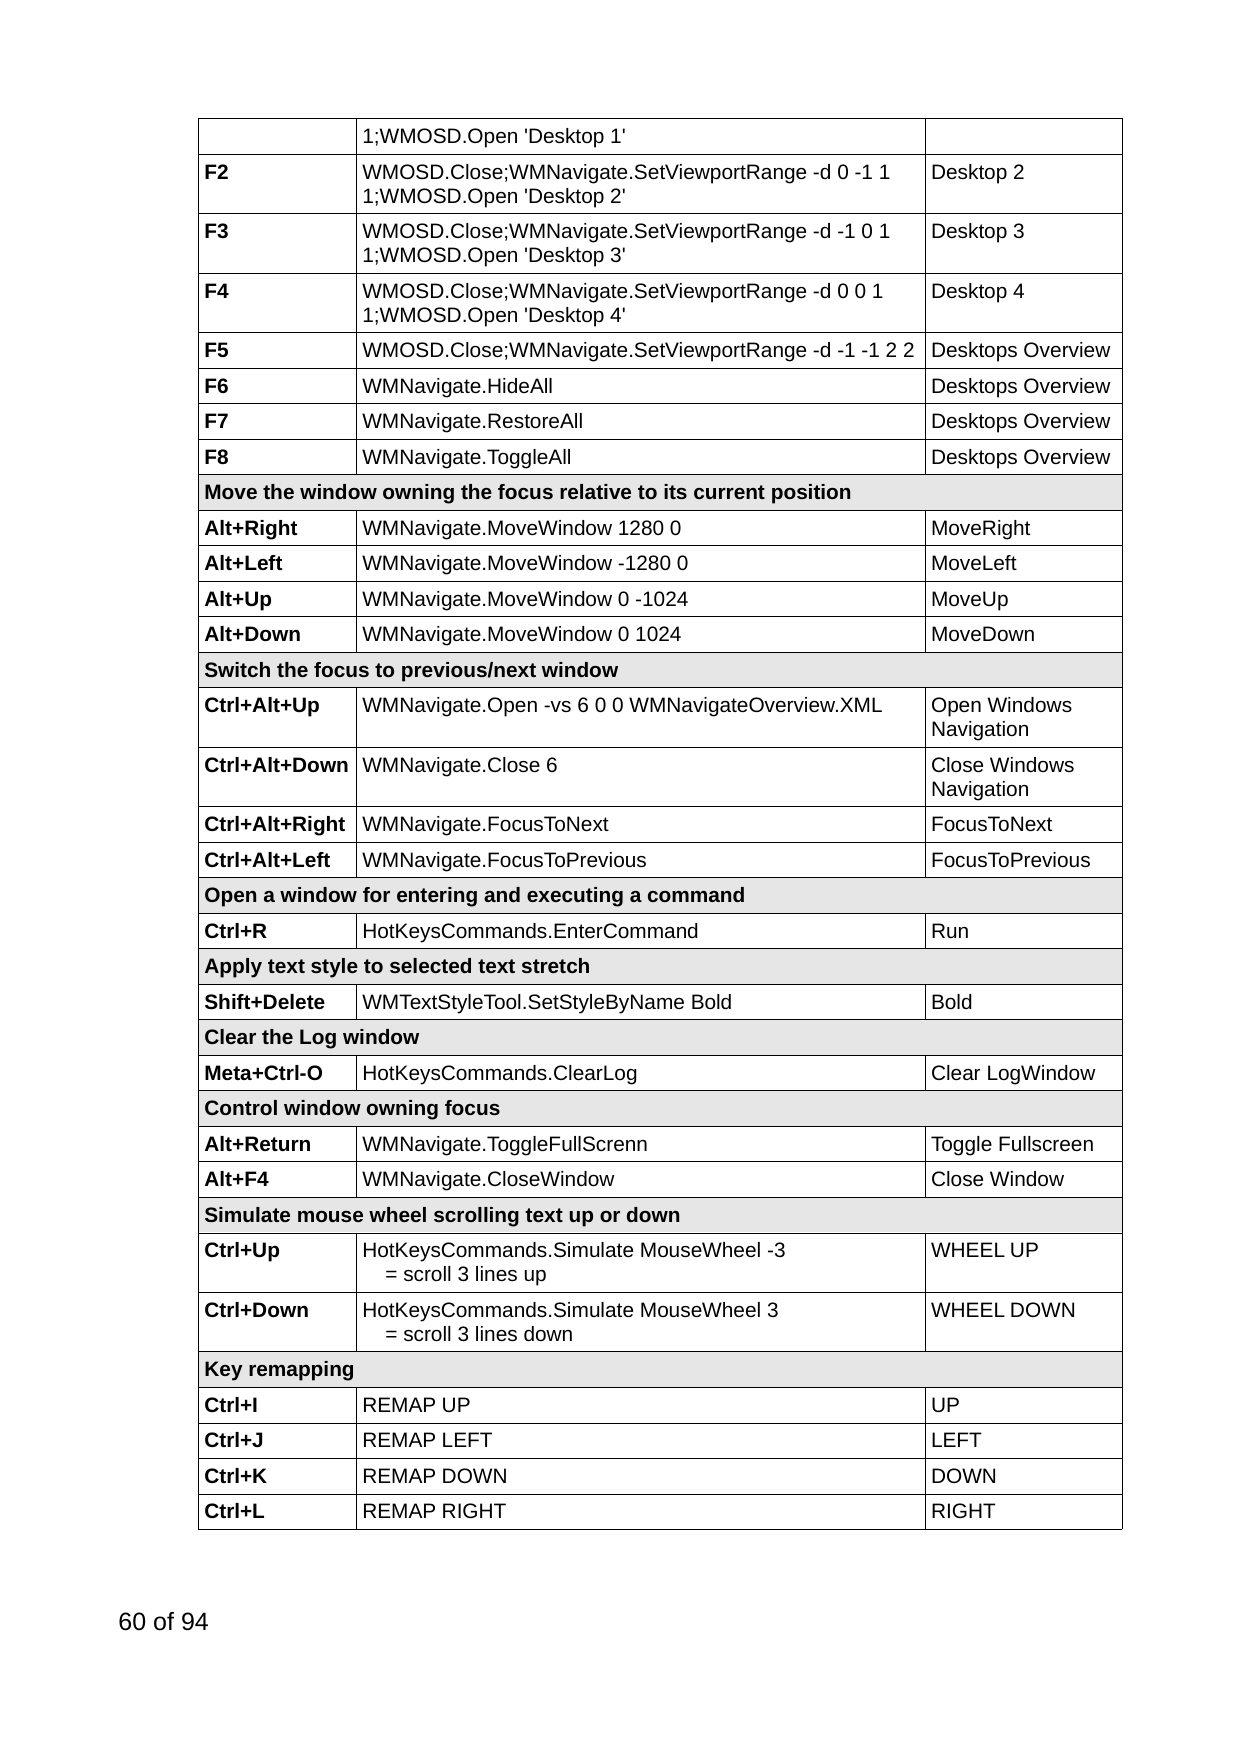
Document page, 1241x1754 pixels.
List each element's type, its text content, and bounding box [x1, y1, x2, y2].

table_cell F6 [199, 369, 356, 403]
table_cell Close Window [926, 1162, 1122, 1197]
table_cell F7 [199, 404, 356, 439]
table_cell [199, 119, 356, 154]
table_cell Ctrl+Alt+Up [199, 688, 356, 747]
table_cell Move the window owning the focus relative to its current position [199, 475, 1122, 510]
table_cell DOWN [926, 1459, 1122, 1493]
table_cell Ctrl+Alt+Down [199, 748, 356, 806]
table_cell Alt+Left [199, 546, 356, 581]
table_cell MoveRight [926, 511, 1122, 545]
table_cell F5 [199, 333, 356, 368]
table_cell RIGHT [926, 1495, 1122, 1529]
table_cell REMAP RIGHT [357, 1495, 925, 1529]
table_cell WMOSD.Close;WMNavigate.SetViewportRange -d 0 -1 1 1;WMOSD.Open 'Desktop 2' [357, 155, 925, 213]
table_cell WMNavigate.Open -vs 6 0 0 WMNavigateOverview.XML [357, 688, 925, 747]
table_cell WMNavigate.HideAll [357, 369, 925, 403]
table_cell Ctrl+I [199, 1388, 356, 1422]
table_cell WHEEL DOWN [926, 1293, 1122, 1351]
table_cell Desktops Overview [926, 333, 1122, 368]
table_cell FocusToNext [926, 807, 1122, 842]
table_cell WMNavigate.MoveWindow 1280 0 [357, 511, 925, 545]
table_cell WMOSD.Close;WMNavigate.SetViewportRange -d 0 0 1 1;WMOSD.Open 'Desktop 4' [357, 274, 925, 332]
table_cell UP [926, 1388, 1122, 1422]
table_cell Open Windows Navigation [926, 688, 1122, 747]
table_cell Desktops Overview [926, 369, 1122, 403]
table_cell HotKeysCommands.Simulate MouseWheel 3 = scroll 3 lines down [357, 1293, 925, 1351]
table_cell Bold [926, 985, 1122, 1019]
table_cell Ctrl+Alt+Left [199, 843, 356, 877]
table_cell LEFT [926, 1424, 1122, 1458]
table_cell WMOSD.Close;WMNavigate.SetViewportRange -d -1 0 1 1;WMOSD.Open 'Desktop 3' [357, 214, 925, 273]
table_cell Desktop 3 [926, 214, 1122, 273]
table_cell Open a window for entering and executing a command [199, 878, 1122, 913]
table_cell WMNavigate.Close 6 [357, 748, 925, 806]
table_cell Key remapping [199, 1352, 1122, 1387]
table_cell REMAP UP [357, 1388, 925, 1422]
table_cell MoveUp [926, 582, 1122, 616]
table_cell Alt+Right [199, 511, 356, 545]
table_cell Desktop 2 [926, 155, 1122, 213]
table_cell FocusToPrevious [926, 843, 1122, 877]
table_cell WMNavigate.ToggleAll [357, 440, 925, 474]
table_cell Clear the Log window [199, 1020, 1122, 1055]
table_cell Shift+Delete [199, 985, 356, 1019]
table_cell F8 [199, 440, 356, 474]
table_cell Ctrl+K [199, 1459, 356, 1493]
table_cell F4 [199, 274, 356, 332]
table_cell 1;WMOSD.Open 'Desktop 1' [357, 119, 925, 154]
table_cell Alt+Up [199, 582, 356, 616]
table_cell Desktops Overview [926, 404, 1122, 439]
table_cell WMTextStyleTool.SetStyleByName Bold [357, 985, 925, 1019]
table_cell Switch the focus to previous/next window [199, 653, 1122, 687]
table_cell HotKeysCommands.Simulate MouseWheel -3 = scroll 3 lines up [357, 1234, 925, 1292]
table_cell [926, 119, 1122, 154]
table_cell Alt+F4 [199, 1162, 356, 1197]
table_cell Clear LogWindow [926, 1056, 1122, 1090]
table_cell WMNavigate.FocusToPrevious [357, 843, 925, 877]
table_cell F2 [199, 155, 356, 213]
table_cell Close Windows Navigation [926, 748, 1122, 806]
table_cell Run [926, 914, 1122, 948]
table_cell MoveDown [926, 617, 1122, 652]
table_cell WHEEL UP [926, 1234, 1122, 1292]
table_cell Ctrl+L [199, 1495, 356, 1529]
table_cell WMNavigate.MoveWindow -1280 0 [357, 546, 925, 581]
table_cell WMNavigate.FocusToNext [357, 807, 925, 842]
table_cell HotKeysCommands.EnterCommand [357, 914, 925, 948]
table_cell Desktop 4 [926, 274, 1122, 332]
table_cell REMAP LEFT [357, 1424, 925, 1458]
table_cell Ctrl+R [199, 914, 356, 948]
table_cell Alt+Return [199, 1127, 356, 1161]
table_cell WMNavigate.ToggleFullScrenn [357, 1127, 925, 1161]
table_cell Desktops Overview [926, 440, 1122, 474]
table_cell MoveLeft [926, 546, 1122, 581]
table_cell WMNavigate.CloseWindow [357, 1162, 925, 1197]
table_cell WMNavigate.MoveWindow 0 -1024 [357, 582, 925, 616]
table_cell WMOSD.Close;WMNavigate.SetViewportRange -d -1 -1 2 2 [357, 333, 925, 368]
table_cell Apply text style to selected text stretch [199, 949, 1122, 984]
table_cell F3 [199, 214, 356, 273]
table_cell HotKeysCommands.ClearLog [357, 1056, 925, 1090]
table_cell Ctrl+Down [199, 1293, 356, 1351]
table_cell Meta+Ctrl-O [199, 1056, 356, 1090]
table_cell Alt+Down [199, 617, 356, 652]
table_cell REMAP DOWN [357, 1459, 925, 1493]
table_cell Ctrl+Alt+Right [199, 807, 356, 842]
table_cell Ctrl+Up [199, 1234, 356, 1292]
table_cell WMNavigate.MoveWindow 0 1024 [357, 617, 925, 652]
table_cell Toggle Fullscreen [926, 1127, 1122, 1161]
table_cell WMNavigate.RestoreAll [357, 404, 925, 439]
table_cell Simulate mouse wheel scrolling text up or down [199, 1198, 1122, 1232]
table_cell Control window owning focus [199, 1091, 1122, 1126]
table_cell Ctrl+J [199, 1424, 356, 1458]
